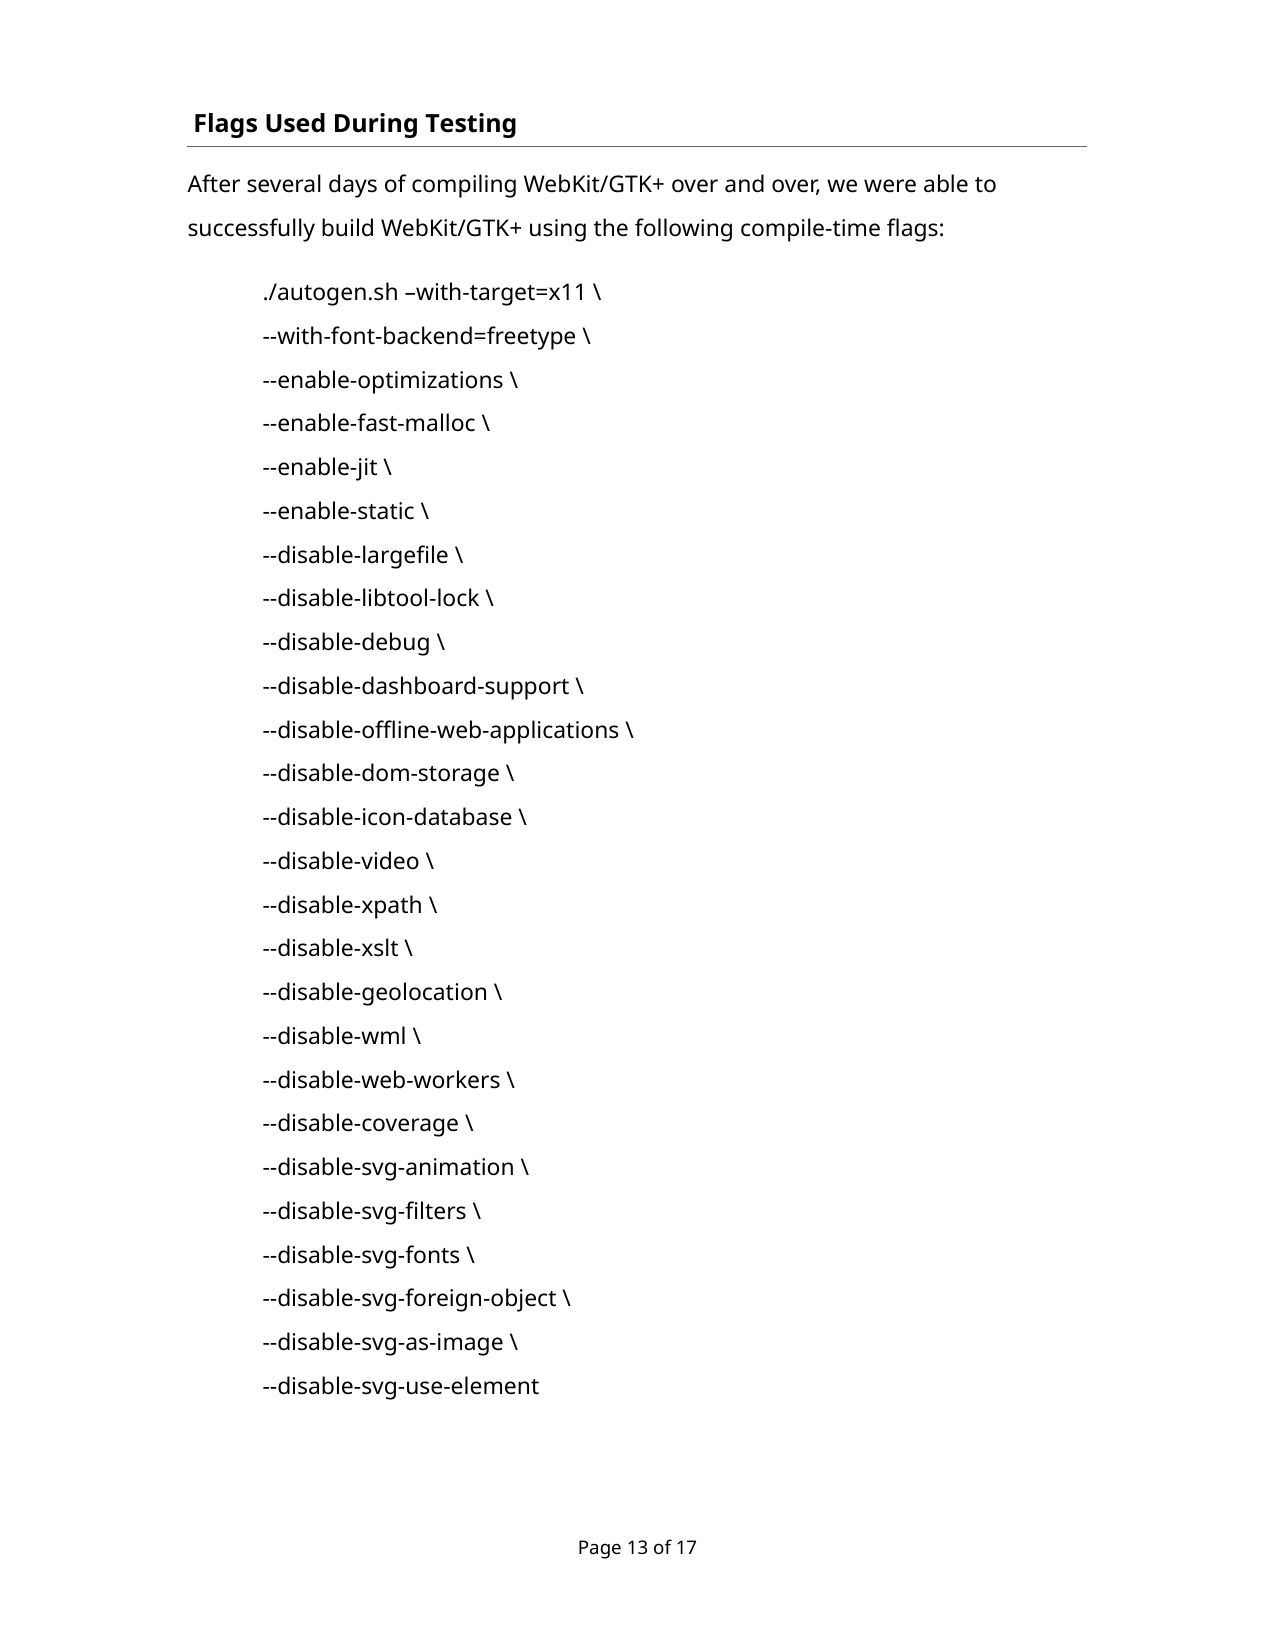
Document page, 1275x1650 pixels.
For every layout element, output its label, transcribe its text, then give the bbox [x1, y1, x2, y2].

subtitle Flags Used During Testing [187, 100, 1087, 146]
text After several days of compiling WebKit/GTK+ over and over, we were able to successfully build WebKit/GTK+ using the following compile-time flags: [187, 168, 1087, 243]
text ./autogen.sh –with-target=x11 \ --with-font-backend=freetype \ --enable-optimizations \ --enable-fast-malloc \ --enable-jit \ --enable-static \ --disable-largefile \ --disable-libtool-lock \ --disable-debug \ --disable-dashboard-support \ --disable-offline-web-applications \ --disable-dom-storage \ --disable-icon-database \ --disable-video \ --disable-xpath \ --disable-xslt \ --disable-geolocation \ --disable-wml \ --disable-web-workers \ --disable-coverage \ --disable-svg-animation \ --disable-svg-filters \ --disable-svg-fonts \ --disable-svg-foreign-object \ --disable-svg-as-image \ --disable-svg-use-element [262, 276, 1087, 1401]
